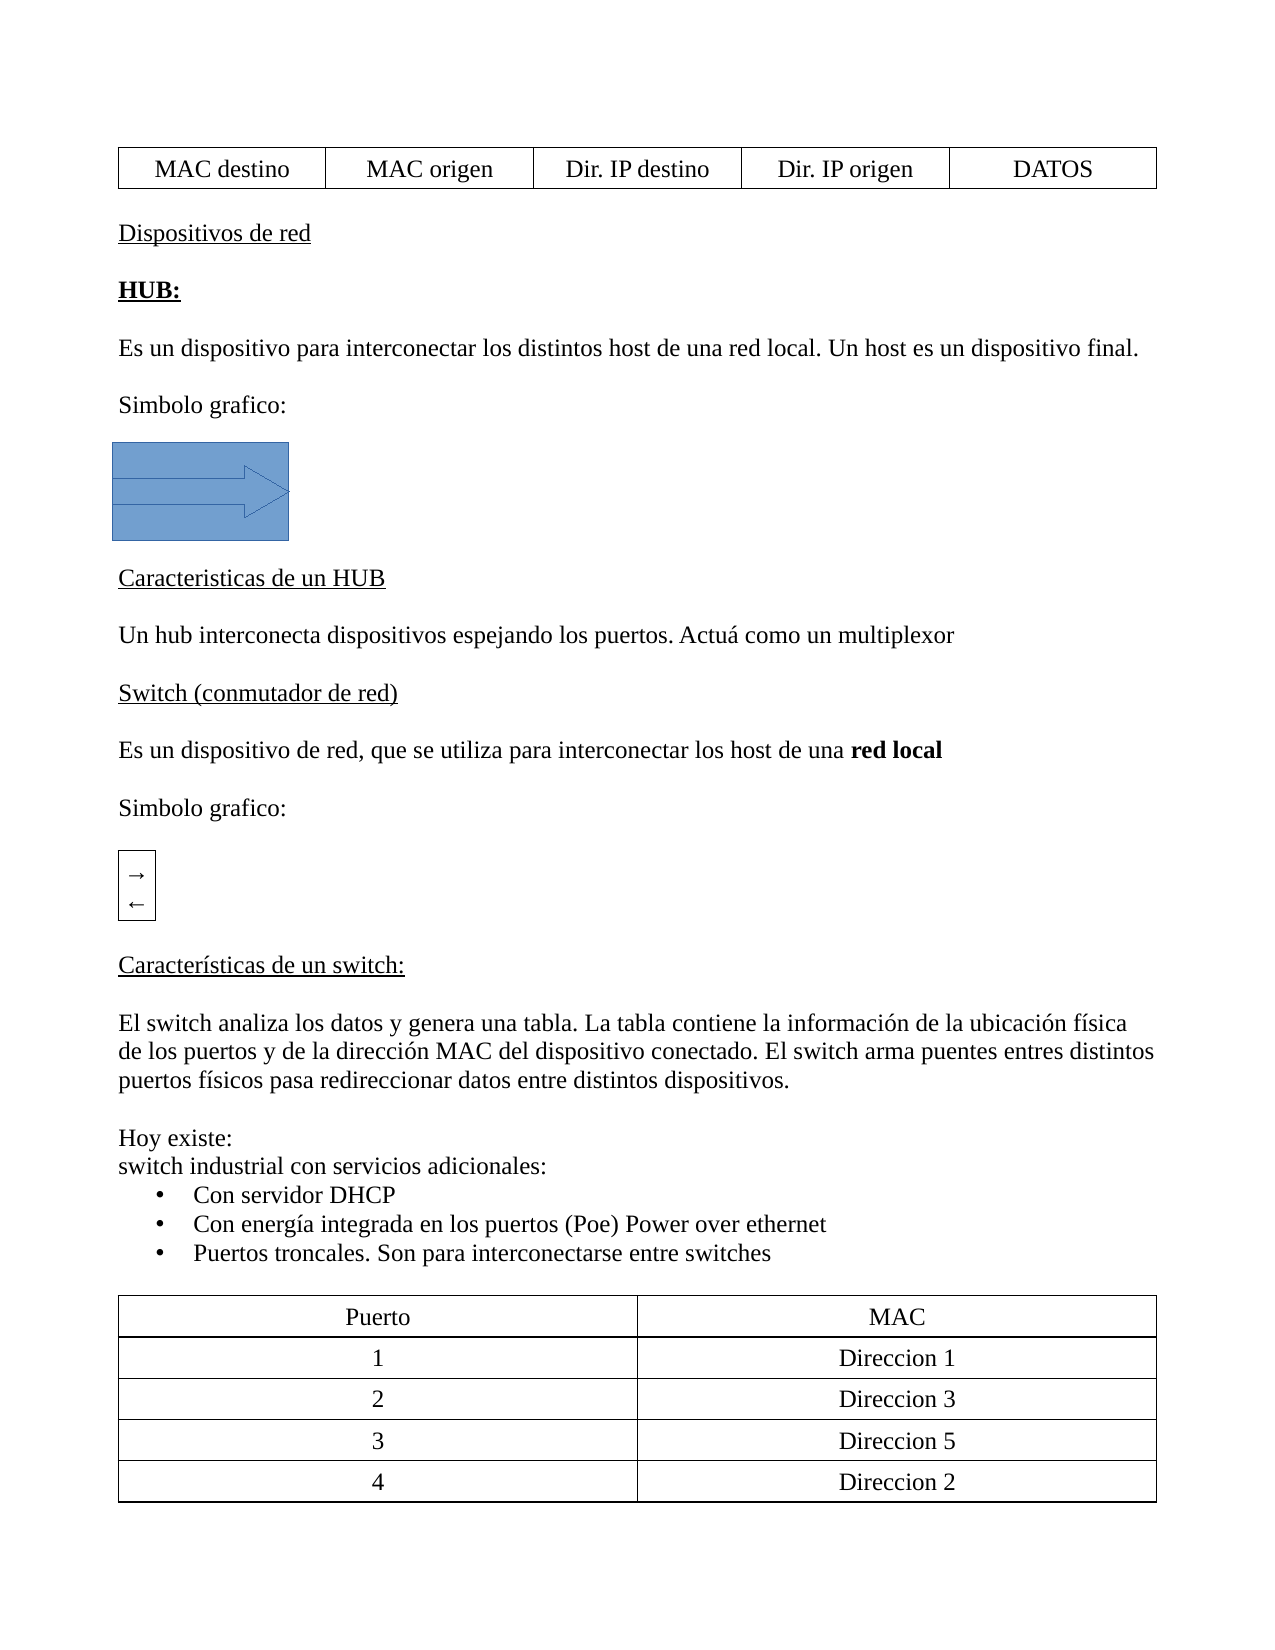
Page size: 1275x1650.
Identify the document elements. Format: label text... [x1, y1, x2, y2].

text Caracteristicas de un HUB [118, 563, 1157, 592]
text Un hub interconecta dispositivos espejando los puertos. Actuá como un multiplexor [118, 620, 1157, 649]
text Características de un switch: [118, 950, 1157, 979]
table_cell 4 [119, 1461, 637, 1501]
table_cell 2 [119, 1379, 637, 1419]
table_cell Direccion 3 [638, 1379, 1156, 1419]
text Simbolo grafico: [118, 793, 1157, 822]
table_cell 3 [119, 1420, 637, 1460]
text El switch analiza los datos y genera una tabla. La tabla contiene la información de la ubicación física de los puertos y de la dirección MAC del dispositivo conectado. El switch arma puentes entres distintos puertos físicos pasa redireccionar datos entre distintos dispositivos. [118, 1008, 1157, 1094]
table_header Dir. IP destino [534, 148, 741, 188]
table_cell Direccion 5 [638, 1420, 1156, 1460]
text Dispositivos de red [118, 218, 1157, 247]
table_header MAC destino [119, 148, 325, 188]
table_header → ← [119, 851, 155, 920]
list Puertos troncales. Son para interconectarse entre switches [156, 1238, 1157, 1266]
text Switch (conmutador de red) [118, 678, 1157, 707]
table_cell Direccion 1 [638, 1338, 1156, 1378]
table_header DATOS [950, 148, 1156, 188]
text Es un dispositivo para interconectar los distintos host de una red local. Un host es un dispositivo final. [118, 333, 1157, 362]
table_header Dir. IP origen [742, 148, 949, 188]
text Es un dispositivo de red, que se utiliza para interconectar los host de una red local [118, 735, 1157, 764]
table_header Puerto [119, 1296, 637, 1336]
text switch industrial con servicios adicionales: [118, 1151, 1157, 1180]
table_cell 1 [119, 1338, 637, 1378]
table_header MAC origen [326, 148, 533, 188]
text HUB: [118, 275, 1157, 304]
list Con servidor DHCP [156, 1180, 1157, 1209]
text Simbolo grafico: [118, 390, 1157, 419]
table_header MAC [638, 1296, 1156, 1336]
text Hoy existe: [118, 1123, 1157, 1151]
table_cell Direccion 2 [638, 1461, 1156, 1501]
list Con energía integrada en los puertos (Poe) Power over ethernet [156, 1209, 1157, 1238]
